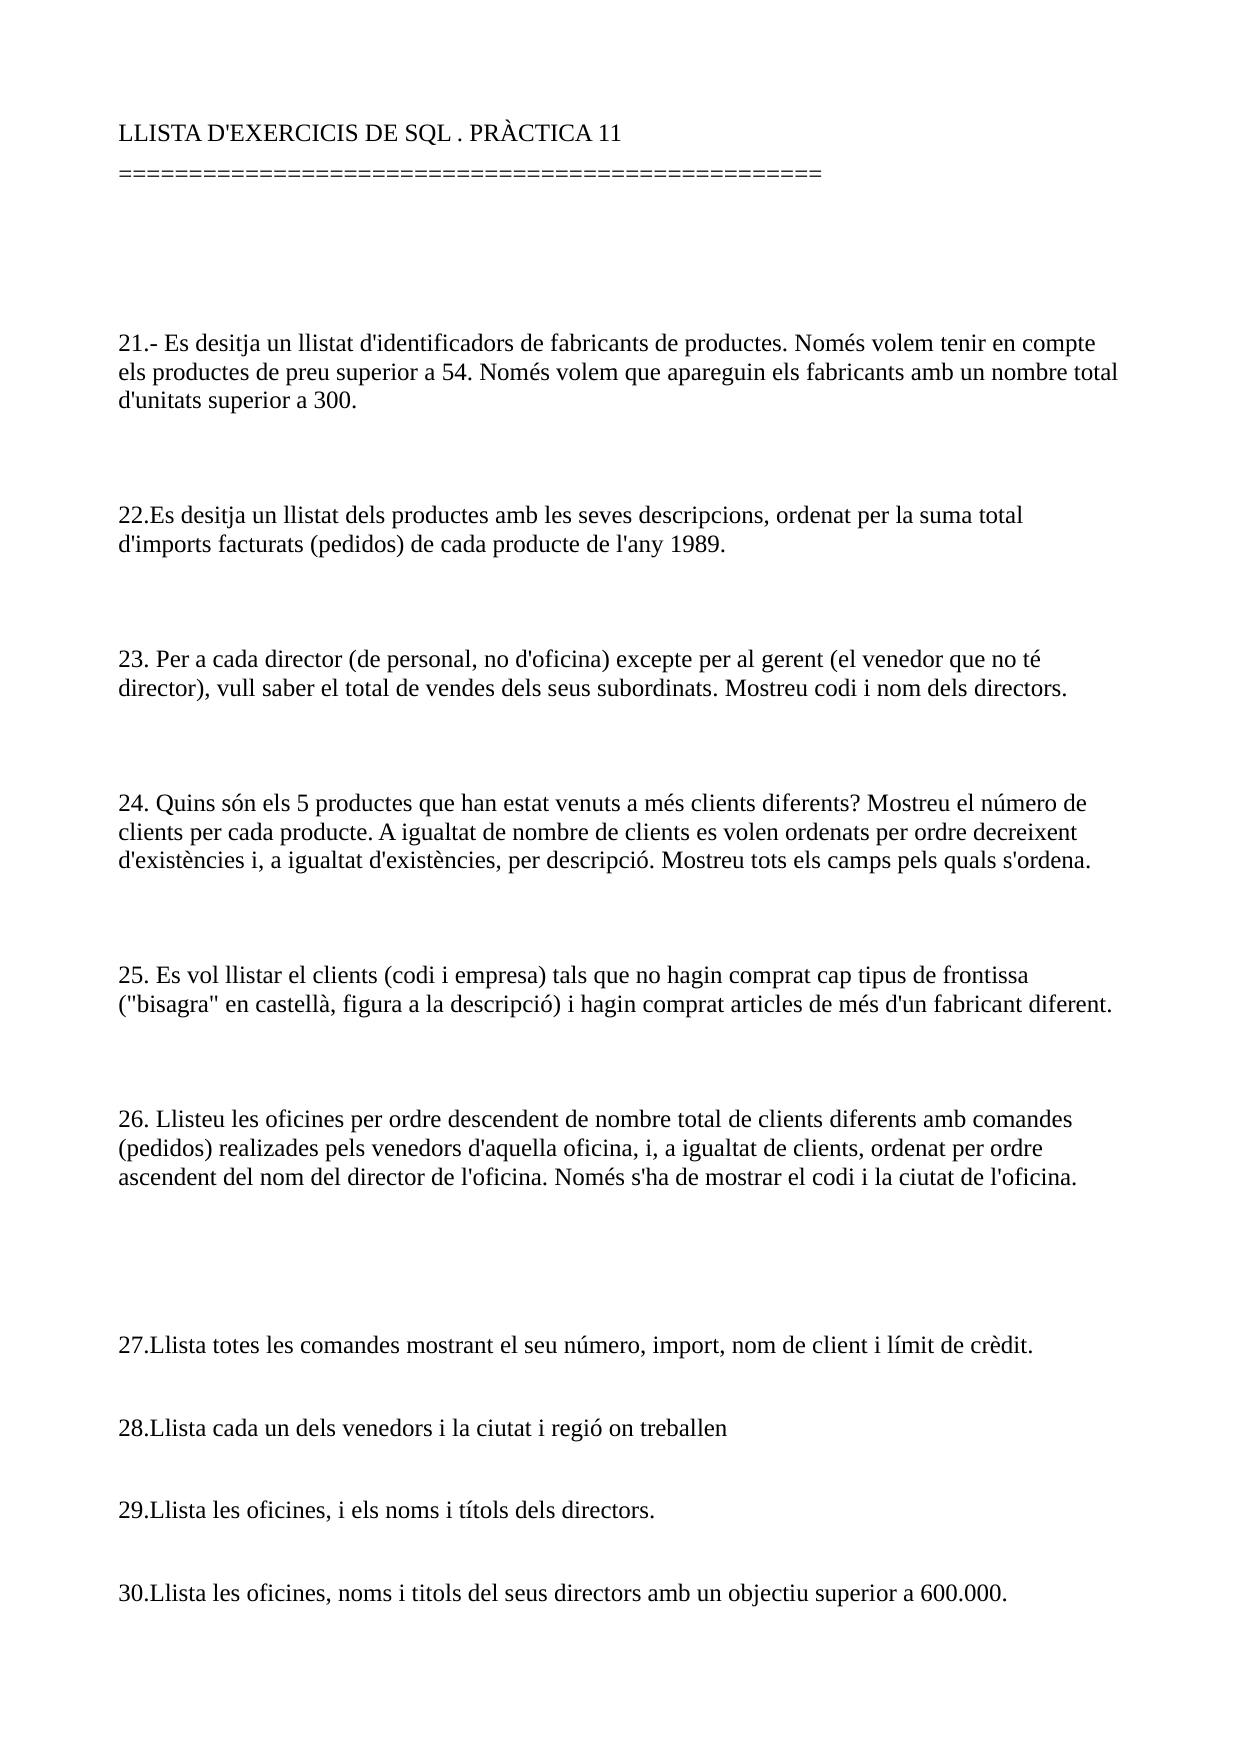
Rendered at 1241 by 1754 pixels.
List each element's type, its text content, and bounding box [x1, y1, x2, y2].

text 28.Llista cada un dels venedors i la ciutat i regió on treballen [118, 1413, 1122, 1442]
text 27.Llista totes les comandes mostrant el seu número, import, nom de client i límit de crèdit. [118, 1331, 1122, 1359]
text 29.Llista les oficines, i els noms i títols dels directors. [118, 1496, 1122, 1524]
text LLISTA D'EXERCICIS DE SQL . PRÀCTICA 11 [118, 118, 1122, 147]
text ================================================== [118, 159, 1122, 188]
text 30.Llista les oficines, noms i titols del seus directors amb un objectiu superior a 600.000. [118, 1578, 1122, 1607]
text 21.- Es desitja un llistat d'identificadors de fabricants de productes. Només volem tenir en compte els productes de preu superior a 54. Només volem que apareguin els fabricants amb un nombre total d'unitats superior a 300. 22.Es desitja un llistat dels productes amb les seves descripcions, ordenat per la suma total d'imports facturats (pedidos) de cada producte de l'any 1989. 23. Per a cada director (de personal, no d'oficina) excepte per al gerent (el venedor que no té director), vull saber el total de vendes dels seus subordinats. Mostreu codi i nom dels directors. 24. Quins són els 5 productes que han estat venuts a més clients diferents? Mostreu el número de clients per cada producte. A igualtat de nombre de clients es volen ordenats per ordre decreixent d'existències i, a igualtat d'existències, per descripció. Mostreu tots els camps pels quals s'ordena. 25. Es vol llistar el clients (codi i empresa) tals que no hagin comprat cap tipus de frontissa ("bisagra" en castellà, figura a la descripció) i hagin comprat articles de més d'un fabricant diferent. 26. Llisteu les oficines per ordre descendent de nombre total de clients diferents amb comandes (pedidos) realizades pels venedors d'aquella oficina, i, a igualtat de clients, ordenat per ordre ascendent del nom del director de l'oficina. Només s'ha de mostrar el codi i la ciutat de l'oficina. [118, 242, 1122, 1277]
